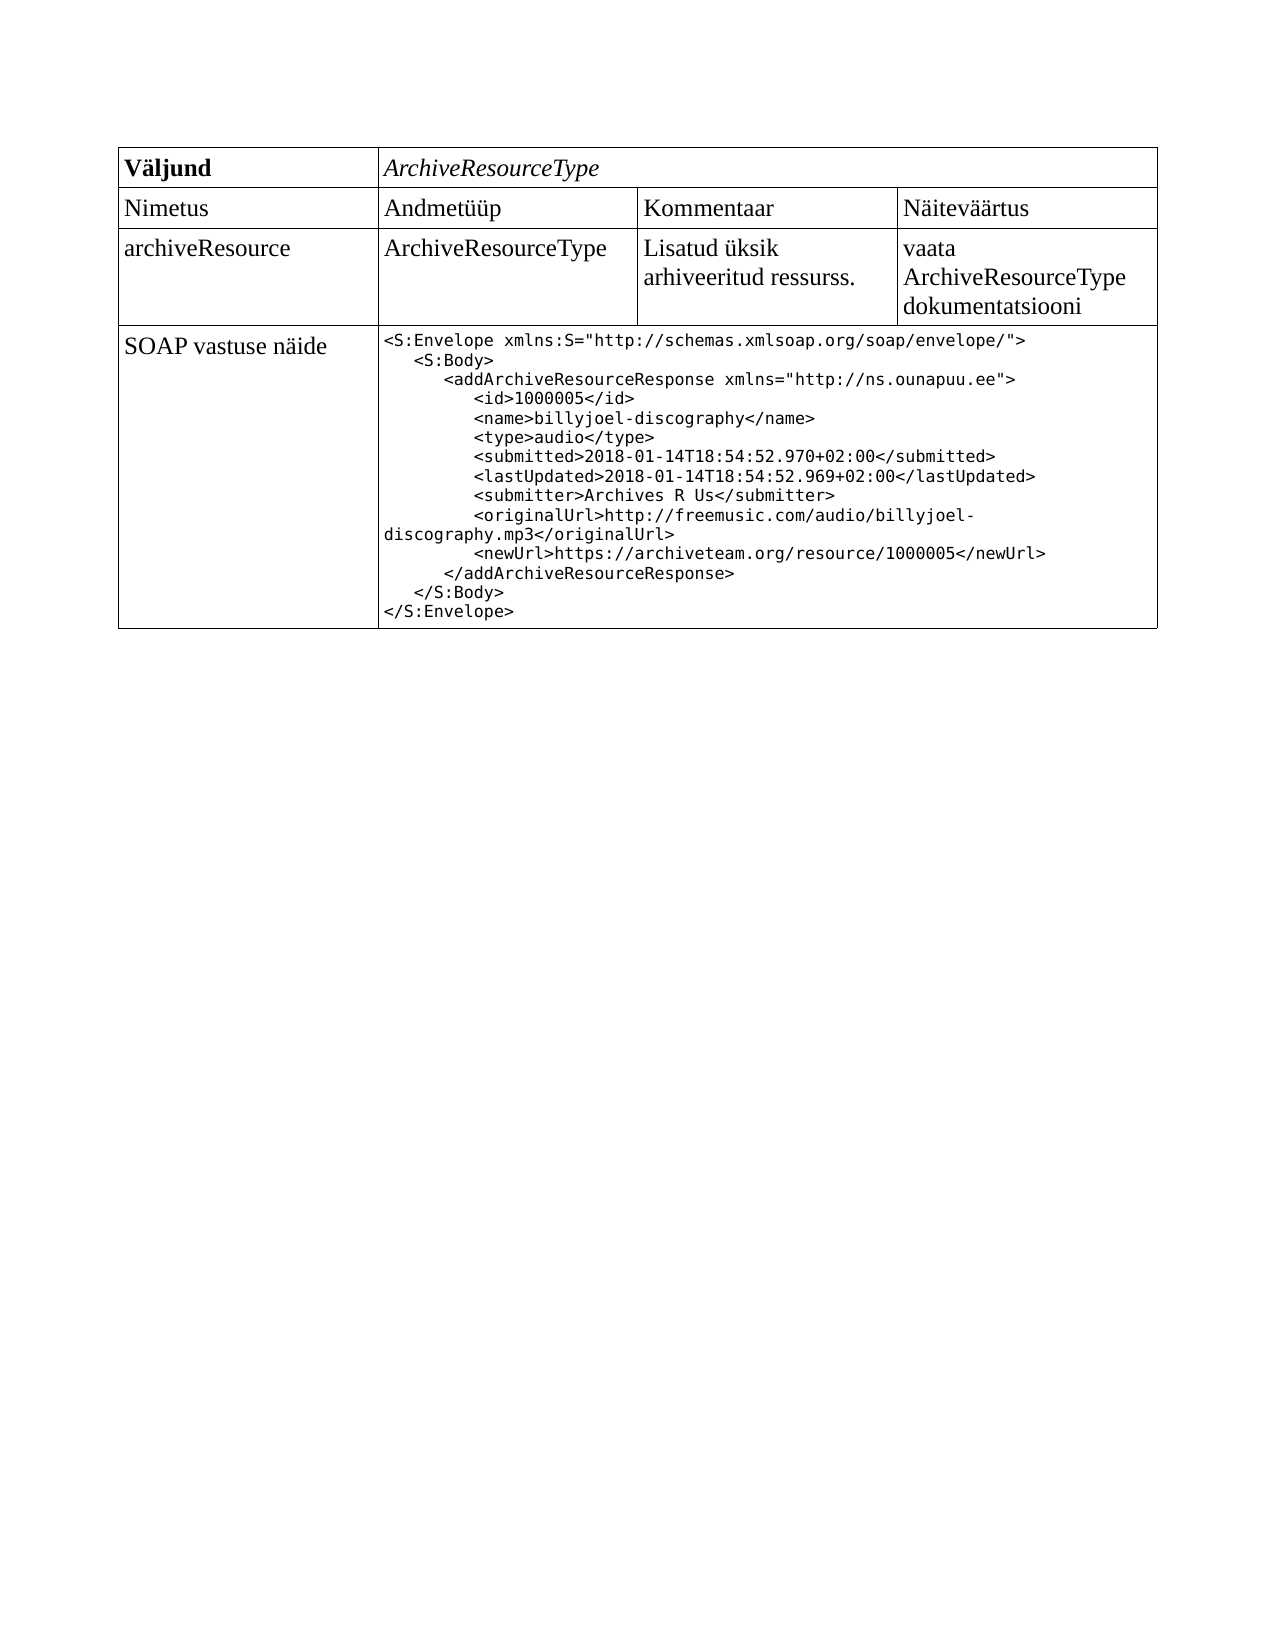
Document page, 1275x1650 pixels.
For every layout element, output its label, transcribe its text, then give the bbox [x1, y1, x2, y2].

table_header ArchiveResourceType [379, 148, 1157, 187]
table_cell Näiteväärtus [898, 188, 1157, 227]
table_cell ArchiveResourceType [379, 229, 637, 325]
table_cell SOAP vastuse näide [119, 326, 378, 627]
table_cell Lisatud üksik arhiveeritud ressurss. [638, 229, 897, 325]
table_header Väljund [119, 148, 378, 187]
table_cell Kommentaar [638, 188, 897, 227]
table_cell Andmetüüp [379, 188, 637, 227]
table_cell Nimetus [119, 188, 378, 227]
table_cell vaata ArchiveResourceType dokumentatsiooni [898, 229, 1157, 325]
table_cell archiveResource [119, 229, 378, 325]
table_cell <S:Envelope xmlns:S="http://schemas.xmlsoap.org/soap/envelope/"> <S:Body> <addArchiveResourceResponse xmlns="http://ns.ounapuu.ee"> <id>1000005</id> <name>billyjoel-discography</name> <type>audio</type> <submitted>2018-01-14T18:54:52.970+02:00</submitted> <lastUpdated>2018-01-14T18:54:52.969+02:00</lastUpdated> <submitter>Archives R Us</submitter> <originalUrl>http://freemusic.com/audio/billyjoel-discography.mp3</originalUrl> <newUrl>https://archiveteam.org/resource/1000005</newUrl> </addArchiveResourceResponse> </S:Body> </S:Envelope> [379, 326, 1157, 627]
